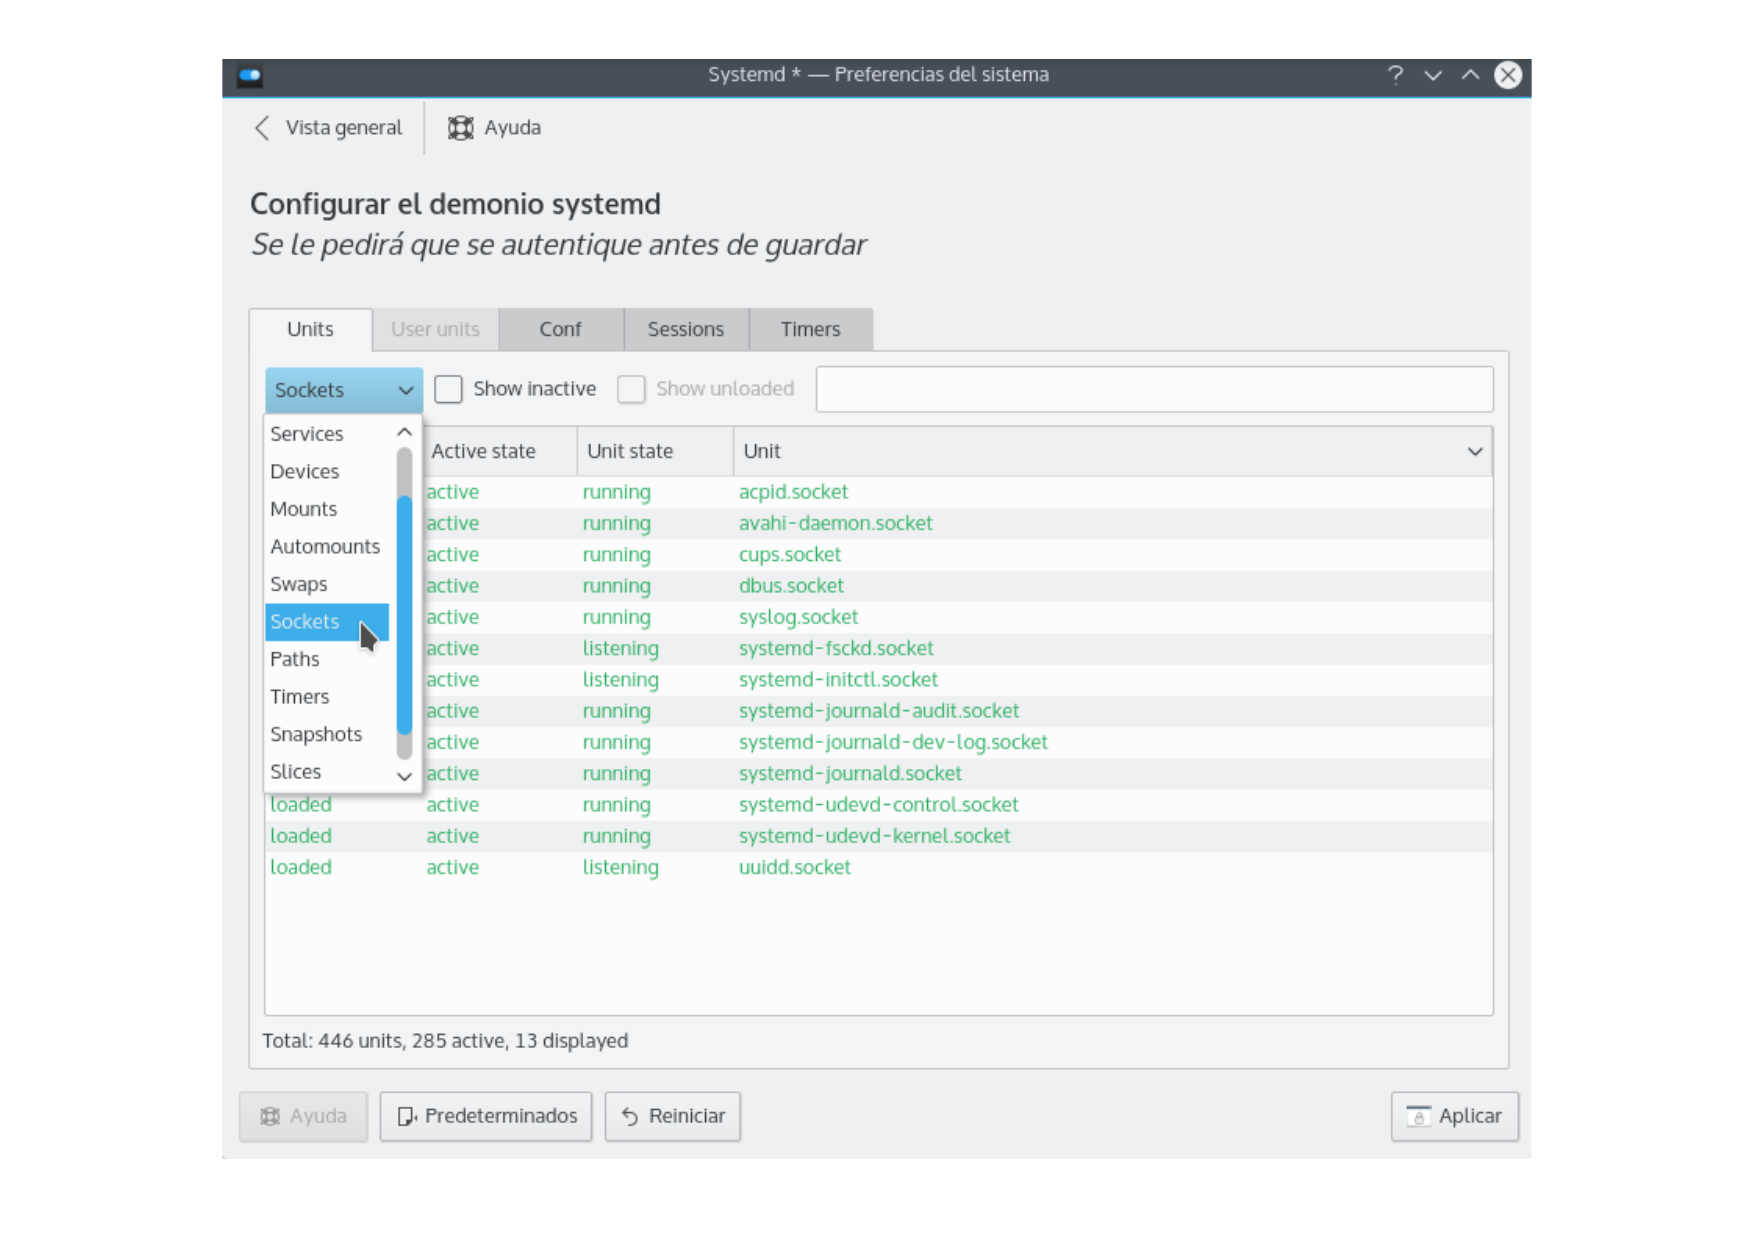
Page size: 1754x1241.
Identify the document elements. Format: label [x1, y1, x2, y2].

picture [222, 59, 1532, 1159]
